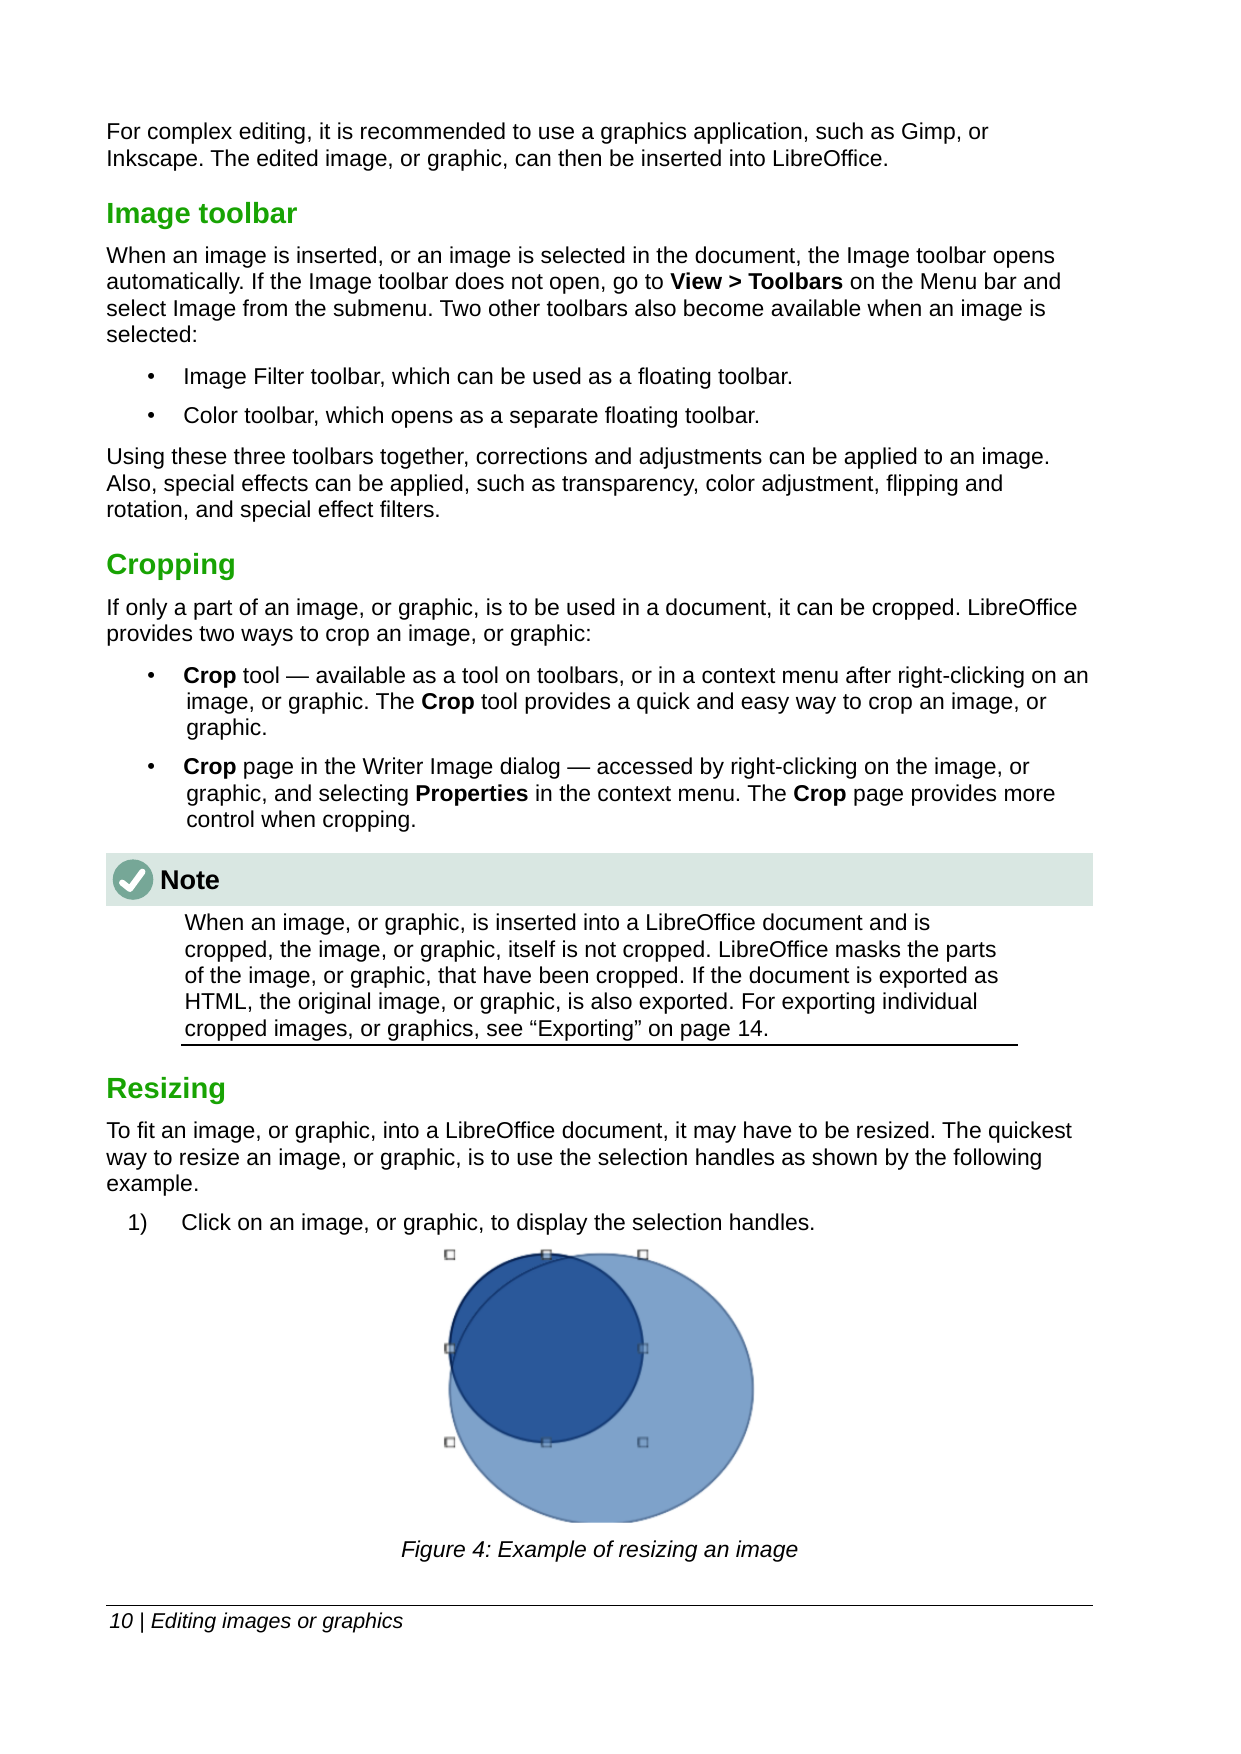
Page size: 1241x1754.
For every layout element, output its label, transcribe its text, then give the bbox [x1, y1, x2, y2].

text When an image, or graphic, is inserted into a LibreOffice document and is cropped, the image, or graphic, itself is not cropped. LibreOffice masks the parts of the image, or graphic, that have been cropped. If the document is exported as HTML, the original image, or graphic, is also exported. For exporting individual cropped images, or graphics, see “Exporting” on page 14. [181, 906, 1018, 1044]
subtitle Cropping [106, 547, 1093, 581]
text When an image is inserted, or an image is selected in the document, the Image toolbar opens automatically. If the Image toolbar does not open, go to View > Toolbars on the Menu bar and select Image from the submenu. Two other toolbars also become available when an image is selected: [106, 242, 1093, 347]
text To fit an image, or graphic, into a LibreOffice document, it may have to be resized. The quickest way to resize an image, or graphic, is to use the selection handles as shown by the following example. [106, 1117, 1093, 1196]
list Click on an image, or graphic, to display the selection handles. [148, 1209, 1093, 1235]
subtitle Image toolbar [106, 196, 1093, 229]
list Image Filter toolbar, which can be used as a floating toolbar. [144, 360, 1093, 389]
picture [442, 1247, 757, 1524]
list Crop tool — available as a tool on toolbars, or in a context menu after right‑clicking on an image, or graphic. The Crop tool provides a quick and easy way to crop an image, or graphic. [144, 659, 1093, 741]
text If only a part of an image, or graphic, is to be used in a document, it can be cropped. LibreOffice provides two ways to crop an image, or graphic: [106, 593, 1093, 646]
list Crop page in the Writer Image dialog — accessed by right‑clicking on the image, or graphic, and selecting Properties in the context menu. The Crop page provides more control when cropping. [144, 750, 1093, 835]
text Figure 4: Example of resizing an image [401, 1536, 798, 1563]
text Using these three toolbars together, corrections and adjustments can be applied to an image. Also, special effects can be applied, such as transparency, color adjustment, flipping and rotation, and special effect filters. [106, 443, 1093, 522]
subtitle Note [106, 853, 1093, 906]
list Color toolbar, which opens as a separate floating toolbar. [144, 399, 1093, 431]
text For complex editing, it is recommended to use a graphics application, such as Gimp, or Inkscape. The edited image, or graphic, can then be inserted into LibreOffice. [106, 118, 1093, 171]
subtitle Resizing [106, 1071, 1093, 1105]
